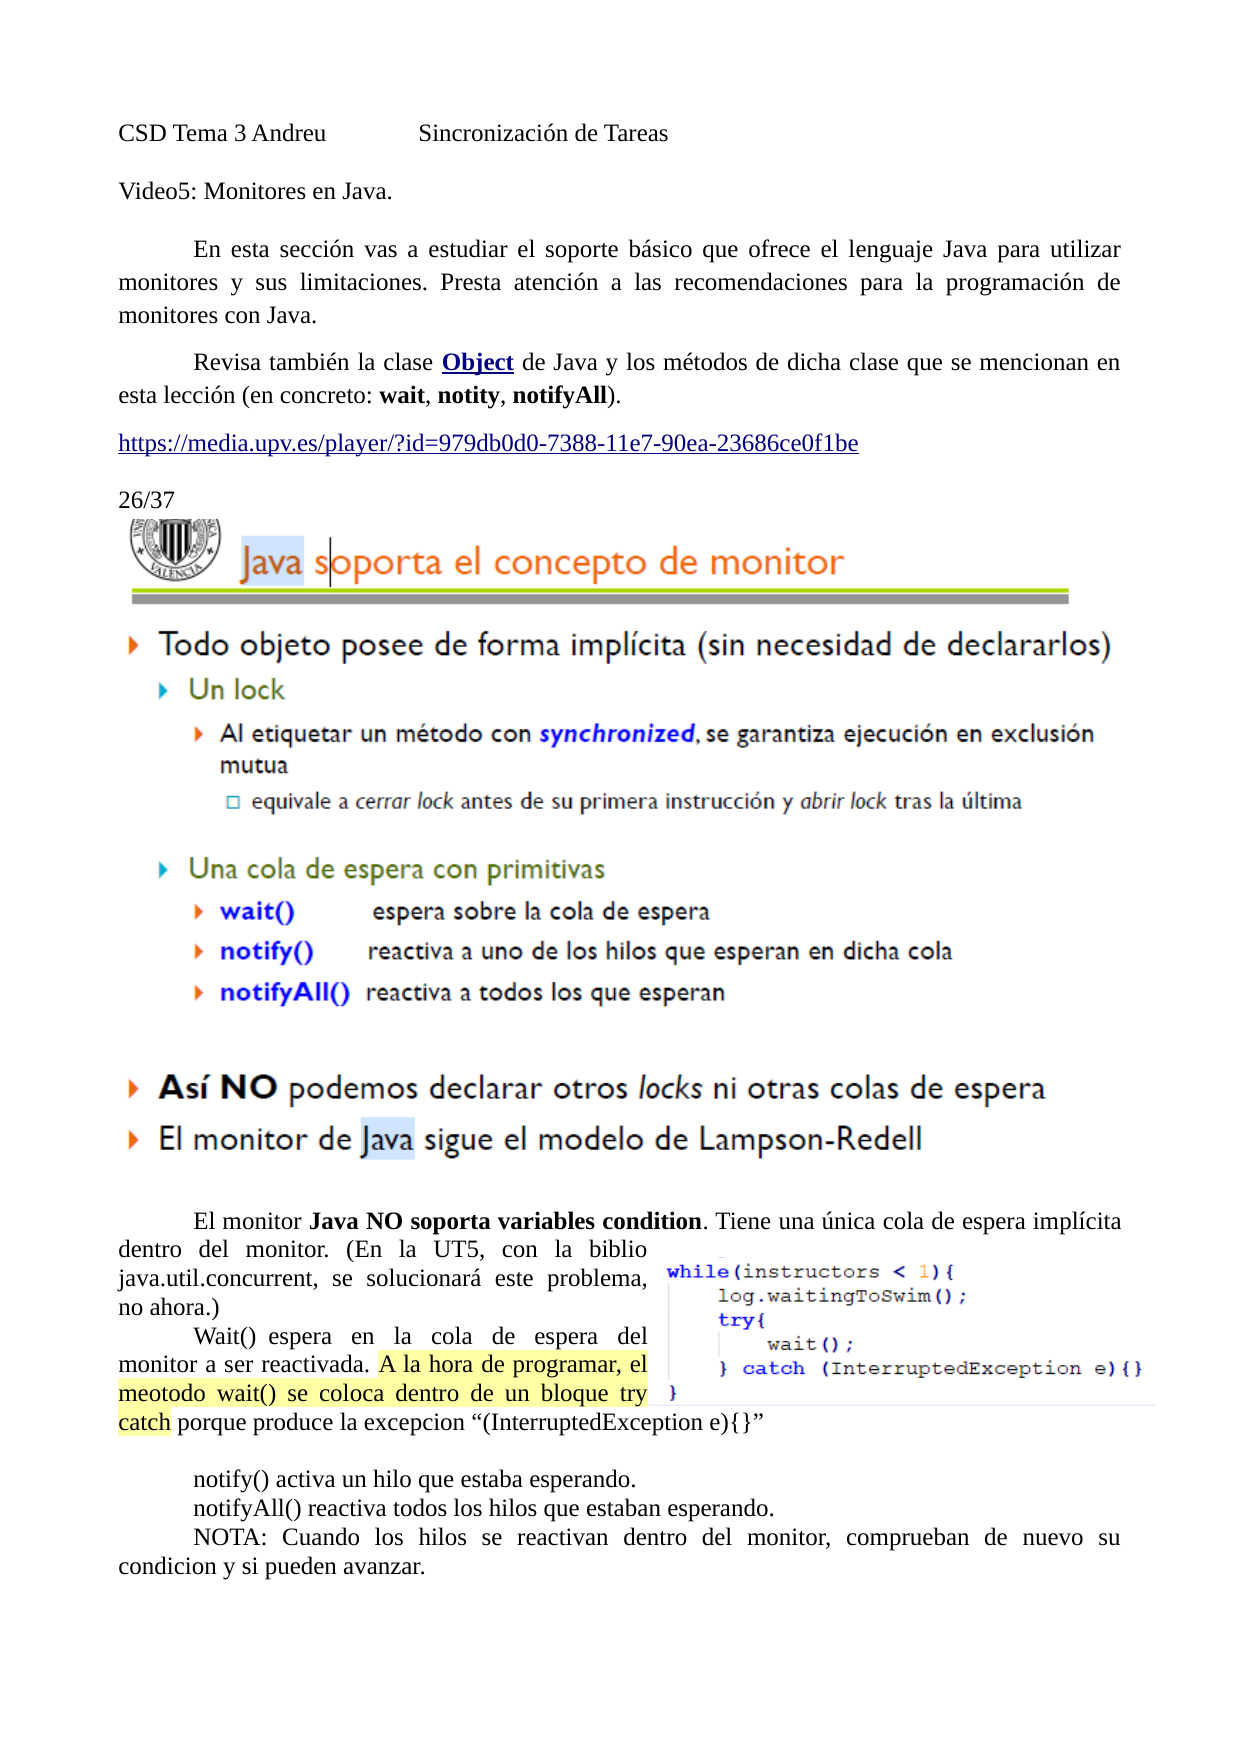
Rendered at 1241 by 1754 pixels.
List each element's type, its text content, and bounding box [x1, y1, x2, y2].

text Wait() espera en la cola de espera del monitor a ser reactivada. A la hora de programar, el meotodo wait() se coloca dentro de un bloque try catch porque produce la excepcion “(InterruptedException e){}” [118, 1321, 1122, 1436]
picture [118, 519, 1123, 1177]
text Revisa también la clase Object de Java y los métodos de dicha clase que se mencionan en esta lección (en concreto: wait, notity, notifyAll). [118, 347, 1122, 409]
text 26/37 [118, 486, 1122, 514]
text notify() activa un hilo que estaba esperando. [118, 1464, 1122, 1493]
picture [648, 1257, 1156, 1406]
text https://media.upv.es/player/?id=979db0d0-7388-11e7-90ea-23686ce0f1be [118, 428, 1122, 457]
text En esta sección vas a estudiar el soporte básico que ofrece el lenguaje Java para utilizar monitores y sus limitaciones. Presta atención a las recomendaciones para la programación de monitores con Java. [118, 234, 1122, 329]
text notifyAll() reactiva todos los hilos que estaban esperando. [118, 1493, 1122, 1522]
text El monitor Java NO soporta variables condition. Tiene una única cola de espera implícita dentro del monitor. (En la UT5, con la biblio java.util.concurrent, se solucionará este problema, no ahora.) [118, 1206, 1122, 1321]
text Video5: Monitores en Java. [118, 176, 1122, 205]
text NOTA: Cuando los hilos se reactivan dentro del monitor, comprueban de nuevo su condicion y si pueden avanzar. [118, 1522, 1122, 1579]
